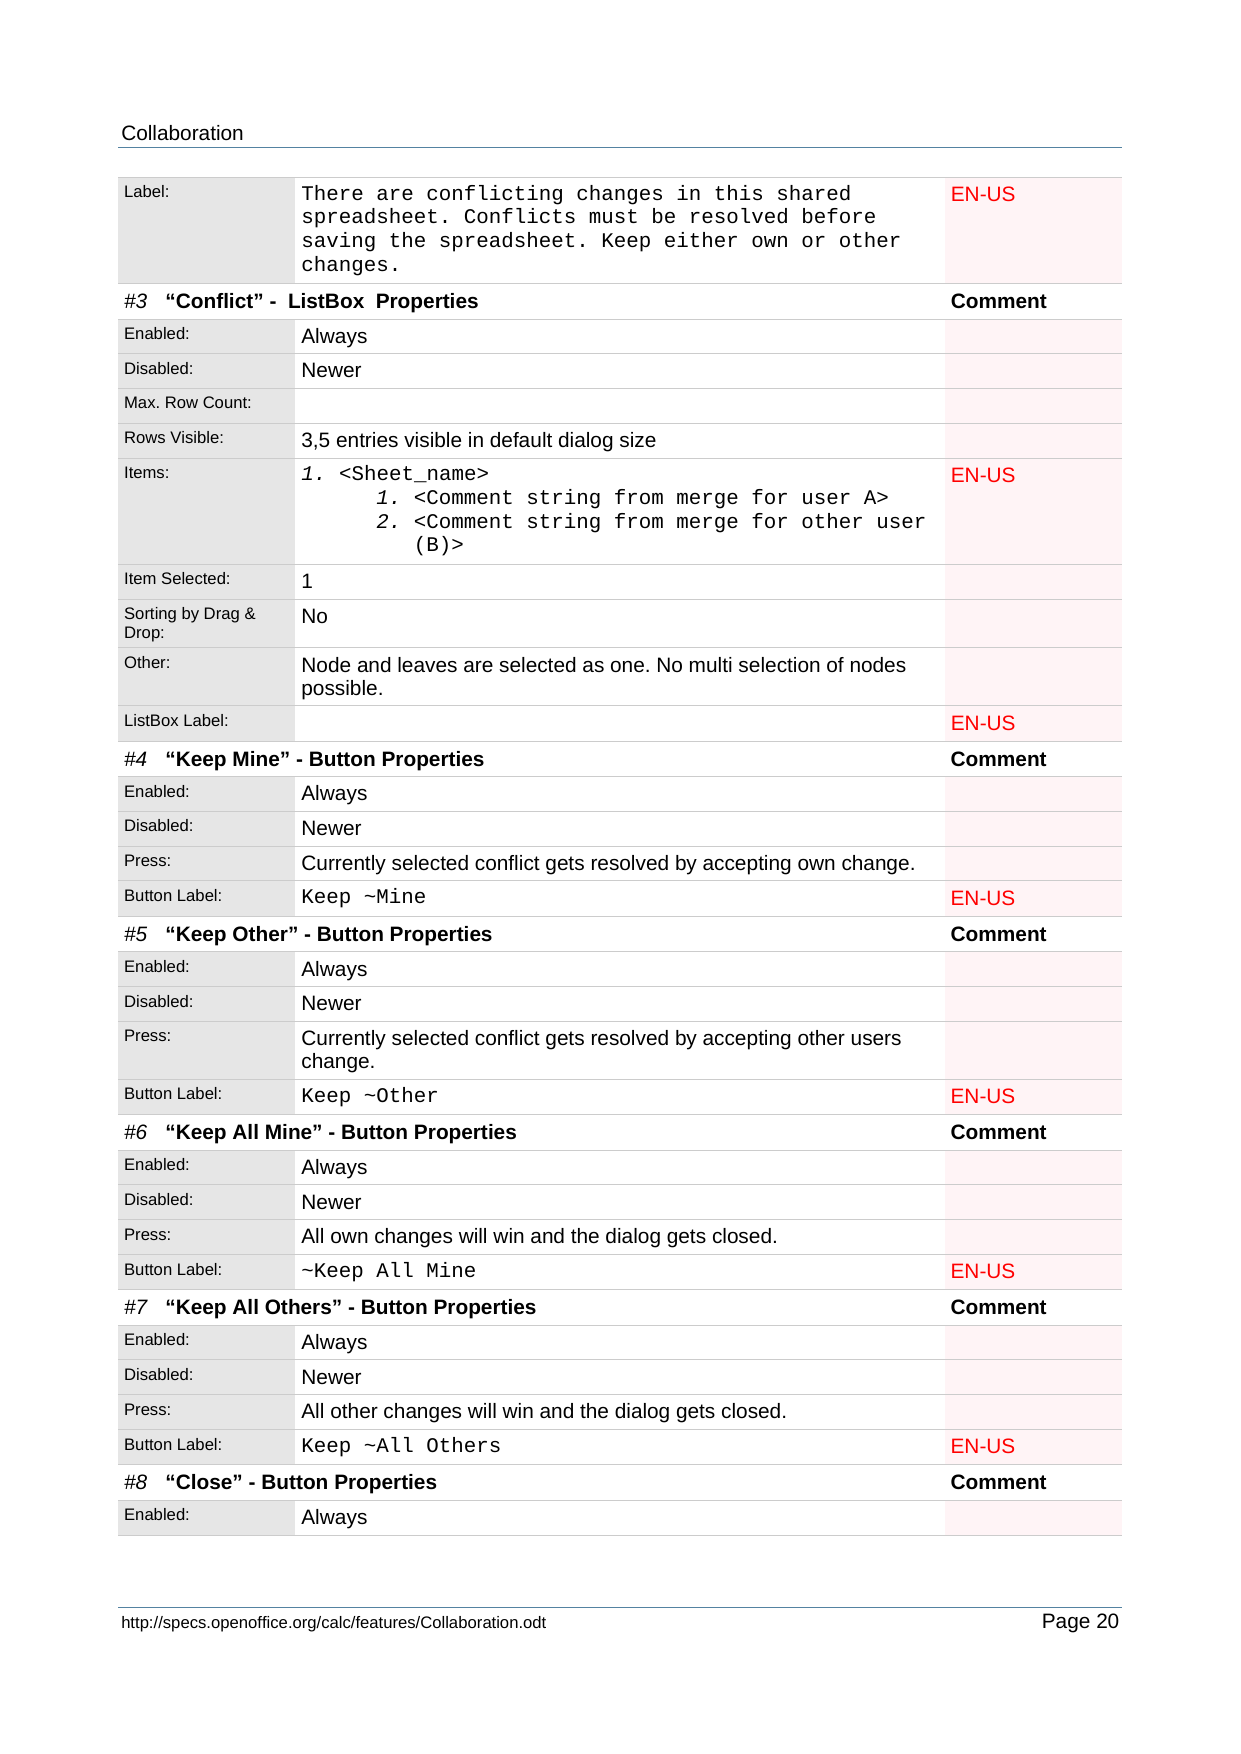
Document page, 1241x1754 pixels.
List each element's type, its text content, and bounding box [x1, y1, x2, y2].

table_cell Disabled: [118, 354, 295, 388]
table_cell Enabled: [118, 952, 295, 986]
table_cell No [295, 600, 945, 647]
table_cell [945, 1151, 1122, 1184]
table_cell EN-US [945, 178, 1122, 283]
table_cell [945, 1395, 1122, 1429]
table_cell Item Selected: [118, 565, 295, 599]
table_cell EN-US [945, 1080, 1122, 1114]
table_cell Other: [118, 648, 295, 705]
table_cell Node and leaves are selected as one. No multi selection of nodes possible. [295, 648, 945, 705]
table_cell Newer [295, 1360, 945, 1394]
table_cell [945, 354, 1122, 388]
table_cell [945, 1326, 1122, 1359]
table_header Comment [945, 1290, 1122, 1325]
table_cell Press: [118, 1220, 295, 1254]
table_cell [945, 1220, 1122, 1254]
table_cell Rows Visible: [118, 424, 295, 458]
table_cell Currently selected conflict gets resolved by accepting own change. [295, 847, 945, 880]
table_cell Disabled: [118, 987, 295, 1021]
table_cell Enabled: [118, 1501, 295, 1535]
table_cell [945, 320, 1122, 353]
table_cell ListBox Label: [118, 706, 295, 741]
table_cell [945, 648, 1122, 705]
table_cell Always [295, 952, 945, 986]
table_cell [945, 1501, 1122, 1535]
table_cell Enabled: [118, 1326, 295, 1359]
table_cell Press: [118, 1022, 295, 1079]
table_cell Newer [295, 812, 945, 846]
table_header Comment [945, 1465, 1122, 1500]
table_cell Keep ~All Others [295, 1430, 945, 1464]
table_header Comment [945, 742, 1122, 776]
table_cell [295, 706, 945, 741]
table_cell [945, 812, 1122, 846]
table_cell Enabled: [118, 1151, 295, 1184]
table_cell 3,5 entries visible in default dialog size [295, 424, 945, 458]
table_cell ~Keep All Mine [295, 1255, 945, 1289]
table_cell Currently selected conflict gets resolved by accepting other users change. [295, 1022, 945, 1079]
table_header Comment [945, 284, 1122, 318]
table_cell All own changes will win and the dialog gets closed. [295, 1220, 945, 1254]
table_cell [945, 565, 1122, 599]
table_header “Keep All Others” - Button Properties [118, 1290, 945, 1325]
table_cell Keep ~Mine [295, 881, 945, 916]
table_cell EN-US [945, 459, 1122, 564]
table_cell Disabled: [118, 1360, 295, 1394]
table_cell Keep ~Other [295, 1080, 945, 1114]
table_cell Button Label: [118, 881, 295, 916]
table_header Comment [945, 917, 1122, 951]
table_cell [945, 424, 1122, 458]
table_cell Button Label: [118, 1255, 295, 1289]
table_cell Newer [295, 1185, 945, 1219]
table_cell Button Label: [118, 1080, 295, 1114]
table_cell EN-US [945, 706, 1122, 741]
table_cell [945, 1022, 1122, 1079]
table_header Comment [945, 1115, 1122, 1149]
table_cell Always [295, 1326, 945, 1359]
table_cell [945, 987, 1122, 1021]
table_cell [945, 389, 1122, 423]
table_cell Disabled: [118, 1185, 295, 1219]
table_cell Always [295, 1151, 945, 1184]
table_cell Enabled: [118, 320, 295, 353]
table_cell Label: [118, 178, 295, 283]
table_cell 1 [295, 565, 945, 599]
table_cell Always [295, 320, 945, 353]
table_cell Sorting by Drag & Drop: [118, 600, 295, 647]
table_cell EN-US [945, 1430, 1122, 1464]
table_cell EN-US [945, 1255, 1122, 1289]
table_cell Always [295, 777, 945, 811]
table_header “Keep Mine” - Button Properties [118, 742, 945, 776]
table_header “Keep All Mine” - Button Properties [118, 1115, 945, 1149]
table_cell Disabled: [118, 812, 295, 846]
table_cell EN-US [945, 881, 1122, 916]
table_cell [945, 777, 1122, 811]
table_cell There are conflicting changes in this shared spreadsheet. Conflicts must be resolved before saving the spreadsheet. Keep either own or other changes. [295, 178, 945, 283]
table_cell Press: [118, 847, 295, 880]
table_cell Max. Row Count: [118, 389, 295, 423]
table_cell Always [295, 1501, 945, 1535]
table_cell [945, 952, 1122, 986]
table_cell Button Label: [118, 1430, 295, 1464]
table_cell Items: [118, 459, 295, 564]
table_header “Keep Other” - Button Properties [118, 917, 945, 951]
table_cell [945, 1360, 1122, 1394]
table_cell Press: [118, 1395, 295, 1429]
table_cell Newer [295, 987, 945, 1021]
table_cell [945, 600, 1122, 647]
table_cell [945, 847, 1122, 880]
table_header “Close” - Button Properties [118, 1465, 945, 1500]
table_cell [945, 1185, 1122, 1219]
table_cell Newer [295, 354, 945, 388]
table_cell Enabled: [118, 777, 295, 811]
table_cell <Sheet_name> <Comment string from merge for user A> <Comment string from merge for other user (B)> [295, 459, 945, 564]
table_header “Conflict” - ListBox Properties [118, 284, 945, 318]
table_cell [295, 389, 945, 423]
table_cell All other changes will win and the dialog gets closed. [295, 1395, 945, 1429]
